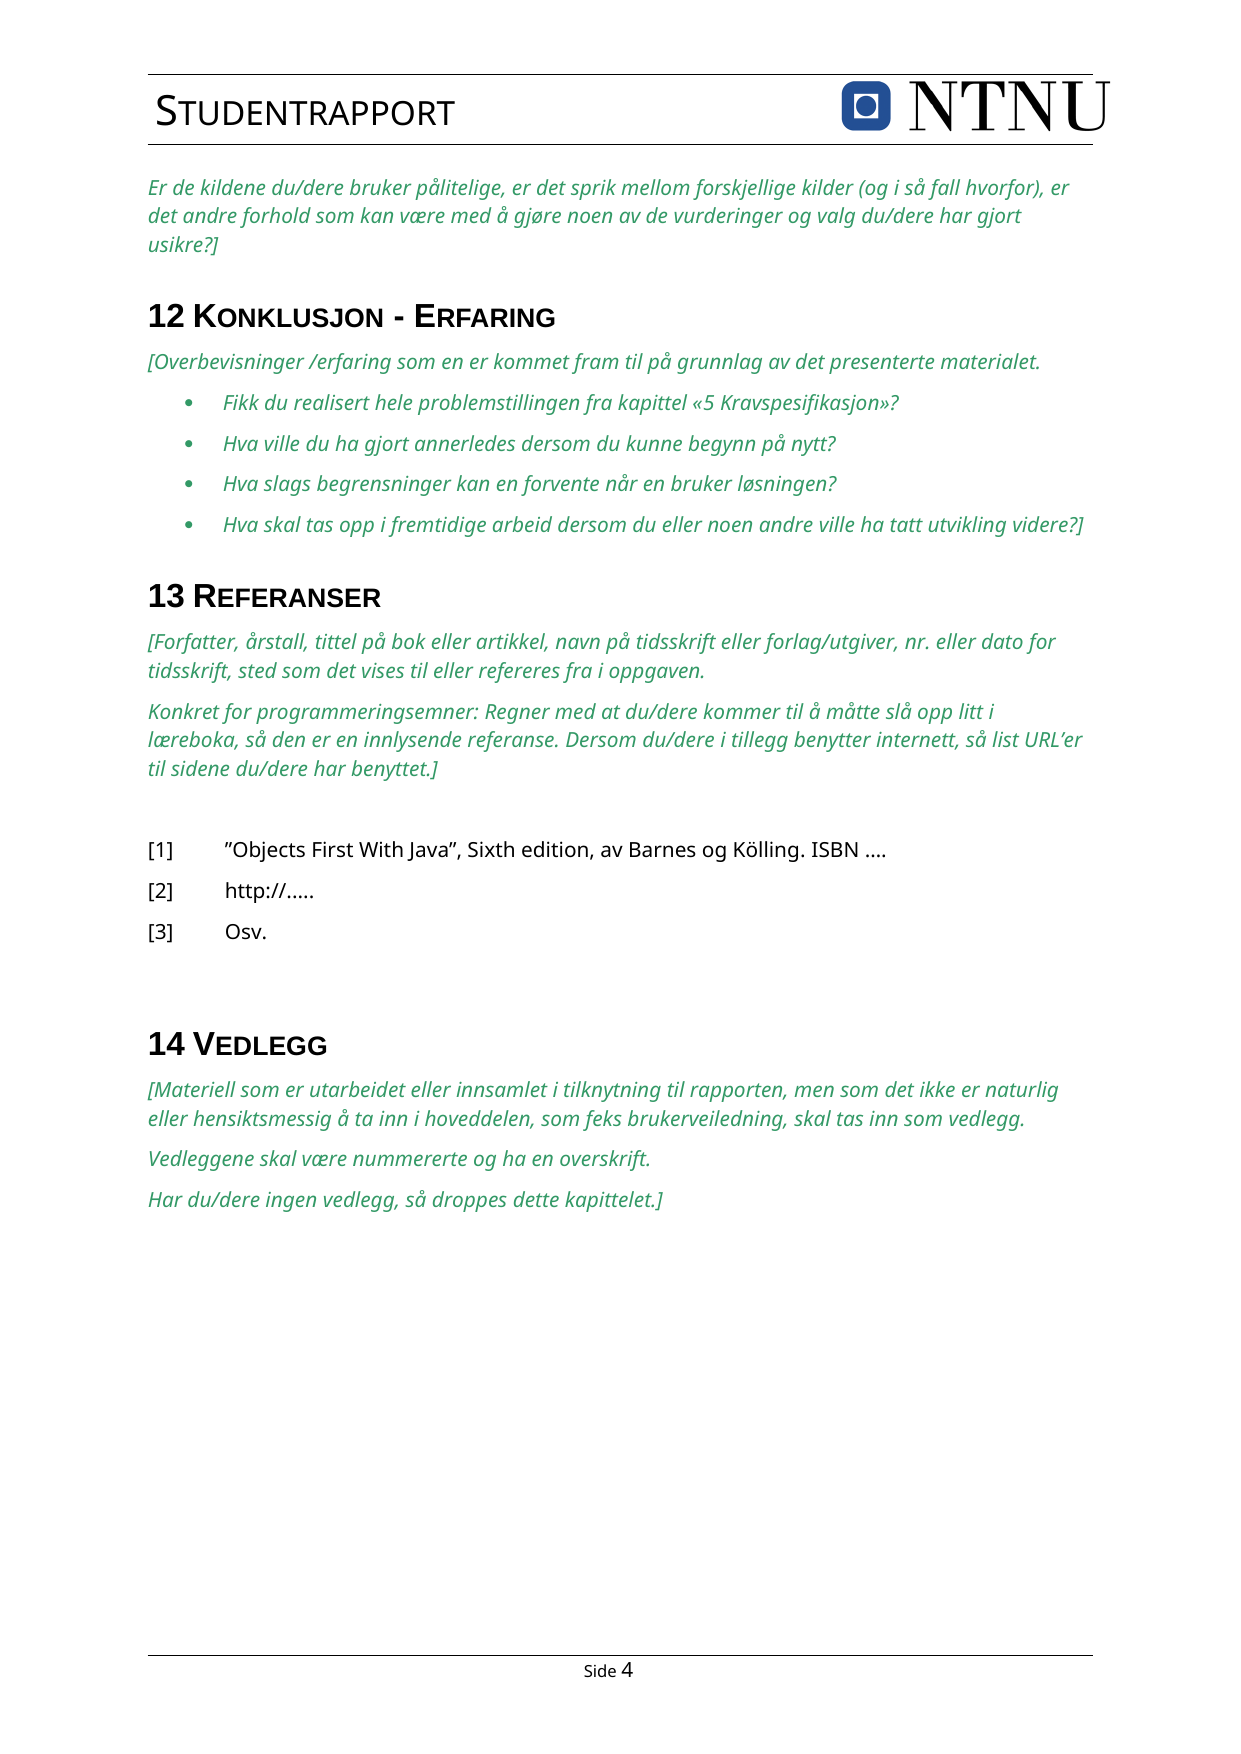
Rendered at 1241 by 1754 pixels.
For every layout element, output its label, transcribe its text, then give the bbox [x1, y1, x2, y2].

text Har du/dere ingen vedlegg, så droppes dette kapittelet.] [148, 1186, 1092, 1214]
text Er de kildene du/dere bruker pålitelige, er det sprik mellom forskjellige kilder (og i så fall hvorfor), er det andre forhold som kan være med å gjøre noen av de vurderinger og valg du/dere har gjort usikre?] [148, 173, 1092, 258]
list Hva slags begrensninger kan en forvente når en bruker løsningen? [185, 469, 1092, 498]
subtitle Referanser [148, 576, 1092, 615]
text [Overbevisninger /erfaring som en er kommet fram til på grunnlag av det presenterte materialet. [148, 347, 1092, 375]
text Vedleggene skal være nummererte og ha en overskrift. [148, 1144, 1092, 1173]
text Konkret for programmeringsemner: Regner med at du/dere kommer til å måtte slå opp litt i læreboka, så den er en innlysende referanse. Dersom du/dere i tillegg benytter internett, så list URL’er til sidene du/dere har benyttet.] [148, 697, 1092, 782]
list Hva ville du ha gjort annerledes dersom du kunne begynn på nytt? [185, 429, 1092, 457]
picture [841, 81, 1111, 132]
text [Forfatter, årstall, tittel på bok eller artikkel, navn på tidsskrift eller forlag/utgiver, nr. eller dato for tidsskrift, sted som det vises til eller refereres fra i oppgaven. [148, 627, 1092, 684]
text [Materiell som er utarbeidet eller innsamlet i tilknytning til rapporten, men som det ikke er naturlig eller hensiktsmessig å ta inn i hoveddelen, som feks brukerveiledning, skal tas inn som vedlegg. [148, 1075, 1092, 1132]
list Hva skal tas opp i fremtidige arbeid dersom du eller noen andre ville ha tatt utvikling videre?] [185, 511, 1092, 539]
list http://..... [148, 876, 1092, 905]
subtitle Konklusjon - Erfaring [148, 296, 1092, 334]
list Osv. [148, 917, 1092, 946]
list Fikk du realisert hele problemstillingen fra kapittel «5 Kravspesifikasjon»? [185, 388, 1092, 416]
list ”Objects First With Java”, Sixth edition, av Barnes og Kölling. ISBN …. [148, 836, 1092, 864]
subtitle Vedlegg [148, 1024, 1092, 1063]
